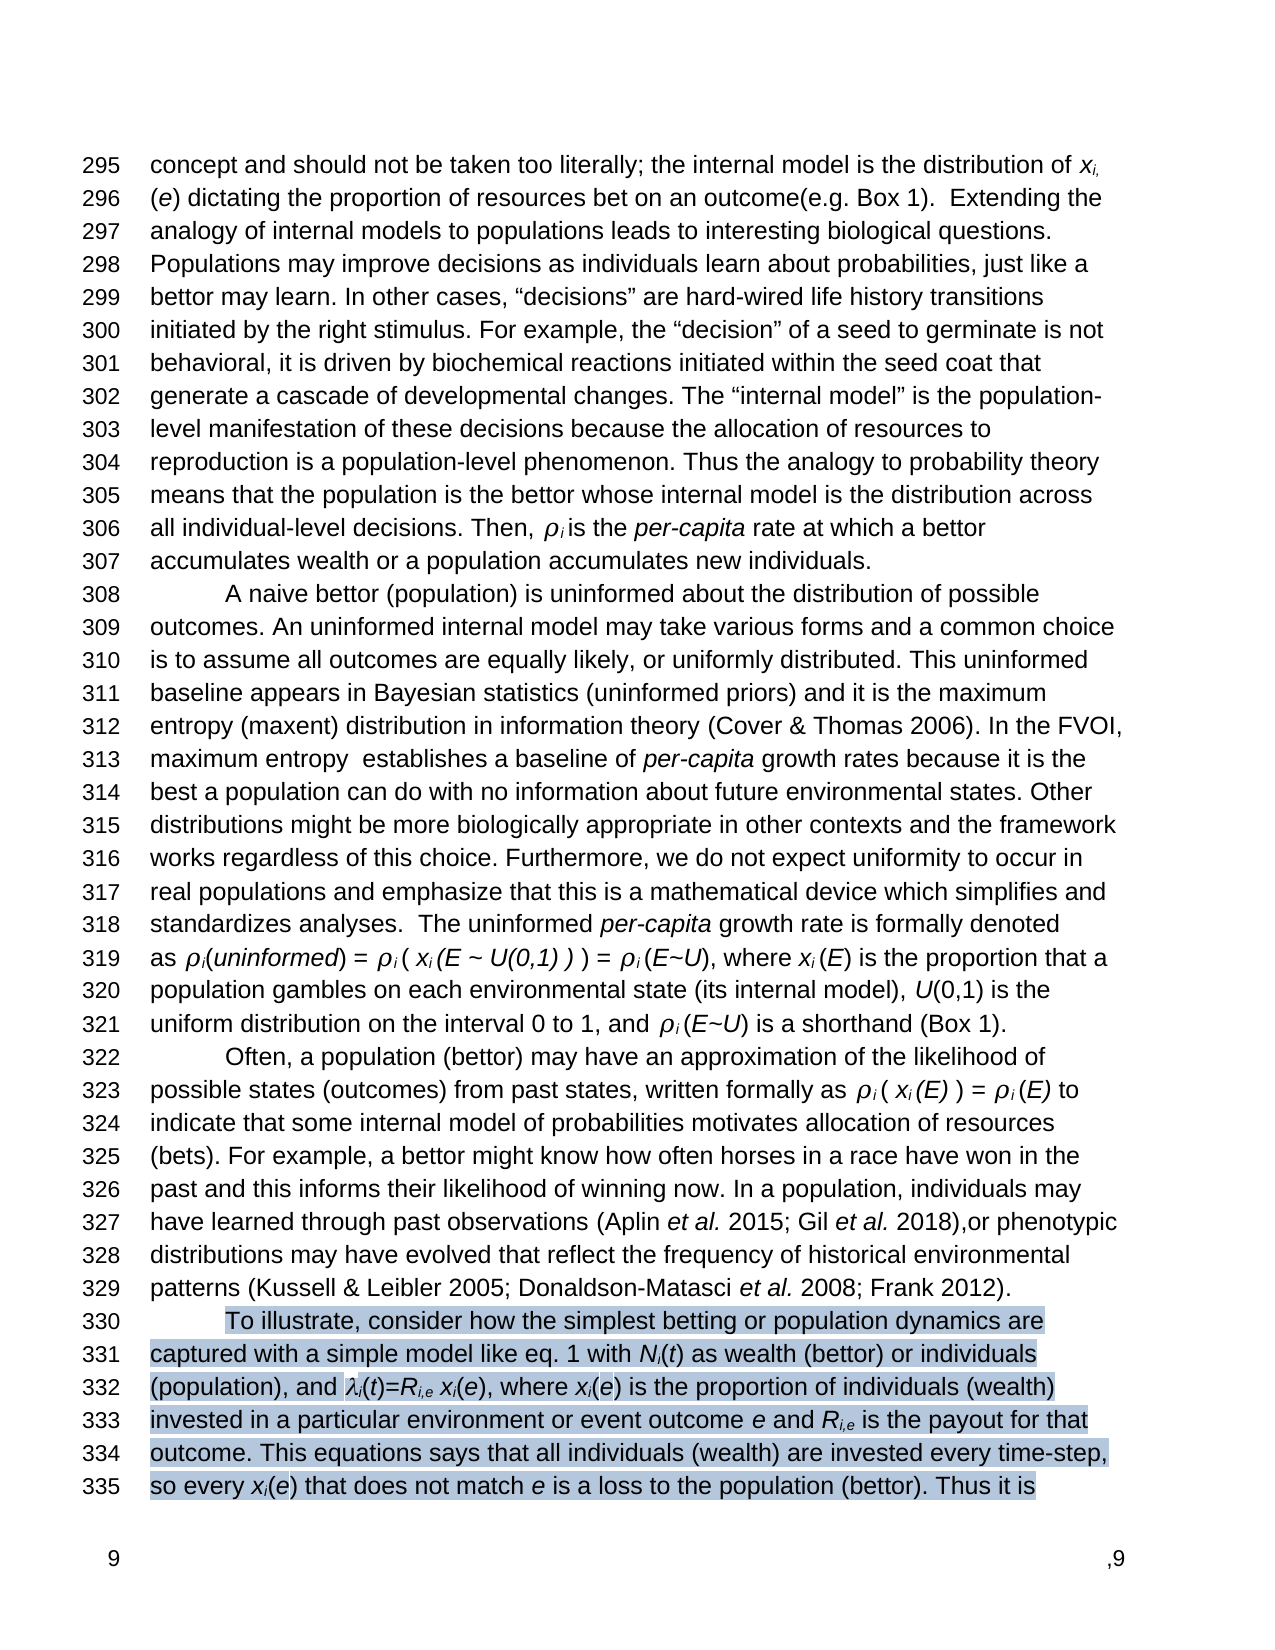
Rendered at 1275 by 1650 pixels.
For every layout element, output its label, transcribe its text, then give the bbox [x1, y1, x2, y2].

text concept and should not be taken too literally; the internal model is the distribution of xi,(e) dictating the proportion of resources bet on an outcome(e.g. Box 1). Extending the analogy of internal models to populations leads to interesting biological questions. Populations may improve decisions as individuals learn about probabilities, just like a bettor may learn. In other cases, “decisions” are hard-wired life history transitions initiated by the right stimulus. For example, the “decision” of a seed to germinate is not behavioral, it is driven by biochemical reactions initiated within the seed coat that generate a cascade of developmental changes. The “internal model” is the population-level manifestation of these decisions because the allocation of resources to reproduction is a population-level phenomenon. Thus the analogy to probability theory means that the population is the bettor whose internal model is the distribution across all individual-level decisions. Then, 𝜌i is the per-capita rate at which a bettor accumulates wealth or a population accumulates new individuals. [150, 150, 1125, 575]
text To illustrate, consider how the simplest betting or population dynamics are captured with a simple model like eq. 1 with Ni(t) as wealth (bettor) or individuals (population), and λi(t)=Ri,e xi(e), where xi(e) is the proportion of individuals (wealth) invested in a particular environment or event outcome e and Ri,e is the payout for that outcome. This equations says that all individuals (wealth) are invested every time-step, so every xi(e) that does not match e is a loss to the population (bettor). Thus it is [150, 1306, 1125, 1500]
text Often, a population (bettor) may have an approximation of the likelihood of possible states (outcomes) from past states, written formally as 𝜌i ( xi (E) ) = 𝜌i (E) to indicate that some internal model of probabilities motivates allocation of resources (bets). For example, a bettor might know how often horses in a race have won in the past and this informs their likelihood of winning now. In a population, individuals may have learned through past observations (Aplin et al. 2015; Gil et al. 2018),or phenotypic distributions may have evolved that reflect the frequency of historical environmental patterns (Kussell & Leibler 2005; Donaldson-Matasci et al. 2008; Frank 2012). [150, 1042, 1125, 1301]
text A naive bettor (population) is uninformed about the distribution of possible outcomes. An uninformed internal model may take various forms and a common choice is to assume all outcomes are equally likely, or uniformly distributed. This uninformed baseline appears in Bayesian statistics (uninformed priors) and it is the maximum entropy (maxent) distribution in information theory (Cover & Thomas 2006). In the FVOI, maximum entropy establishes a baseline of per-capita growth rates because it is the best a population can do with no information about future environmental states. Other distributions might be more biologically appropriate in other contexts and the framework works regardless of this choice. Furthermore, we do not expect uniformity to occur in real populations and emphasize that this is a mathematical device which simplifies and standardizes analyses. The uninformed per-capita growth rate is formally denoted as 𝜌i(uninformed) = 𝜌i ( xi (E ~ U(0,1) ) ) = 𝜌i (E~U), where xi (E) is the proportion that a population gambles on each environmental state (its internal model), U(0,1) is the uniform distribution on the interval 0 to 1, and 𝜌i (E~U) is a shorthand (Box 1). [150, 579, 1125, 1037]
